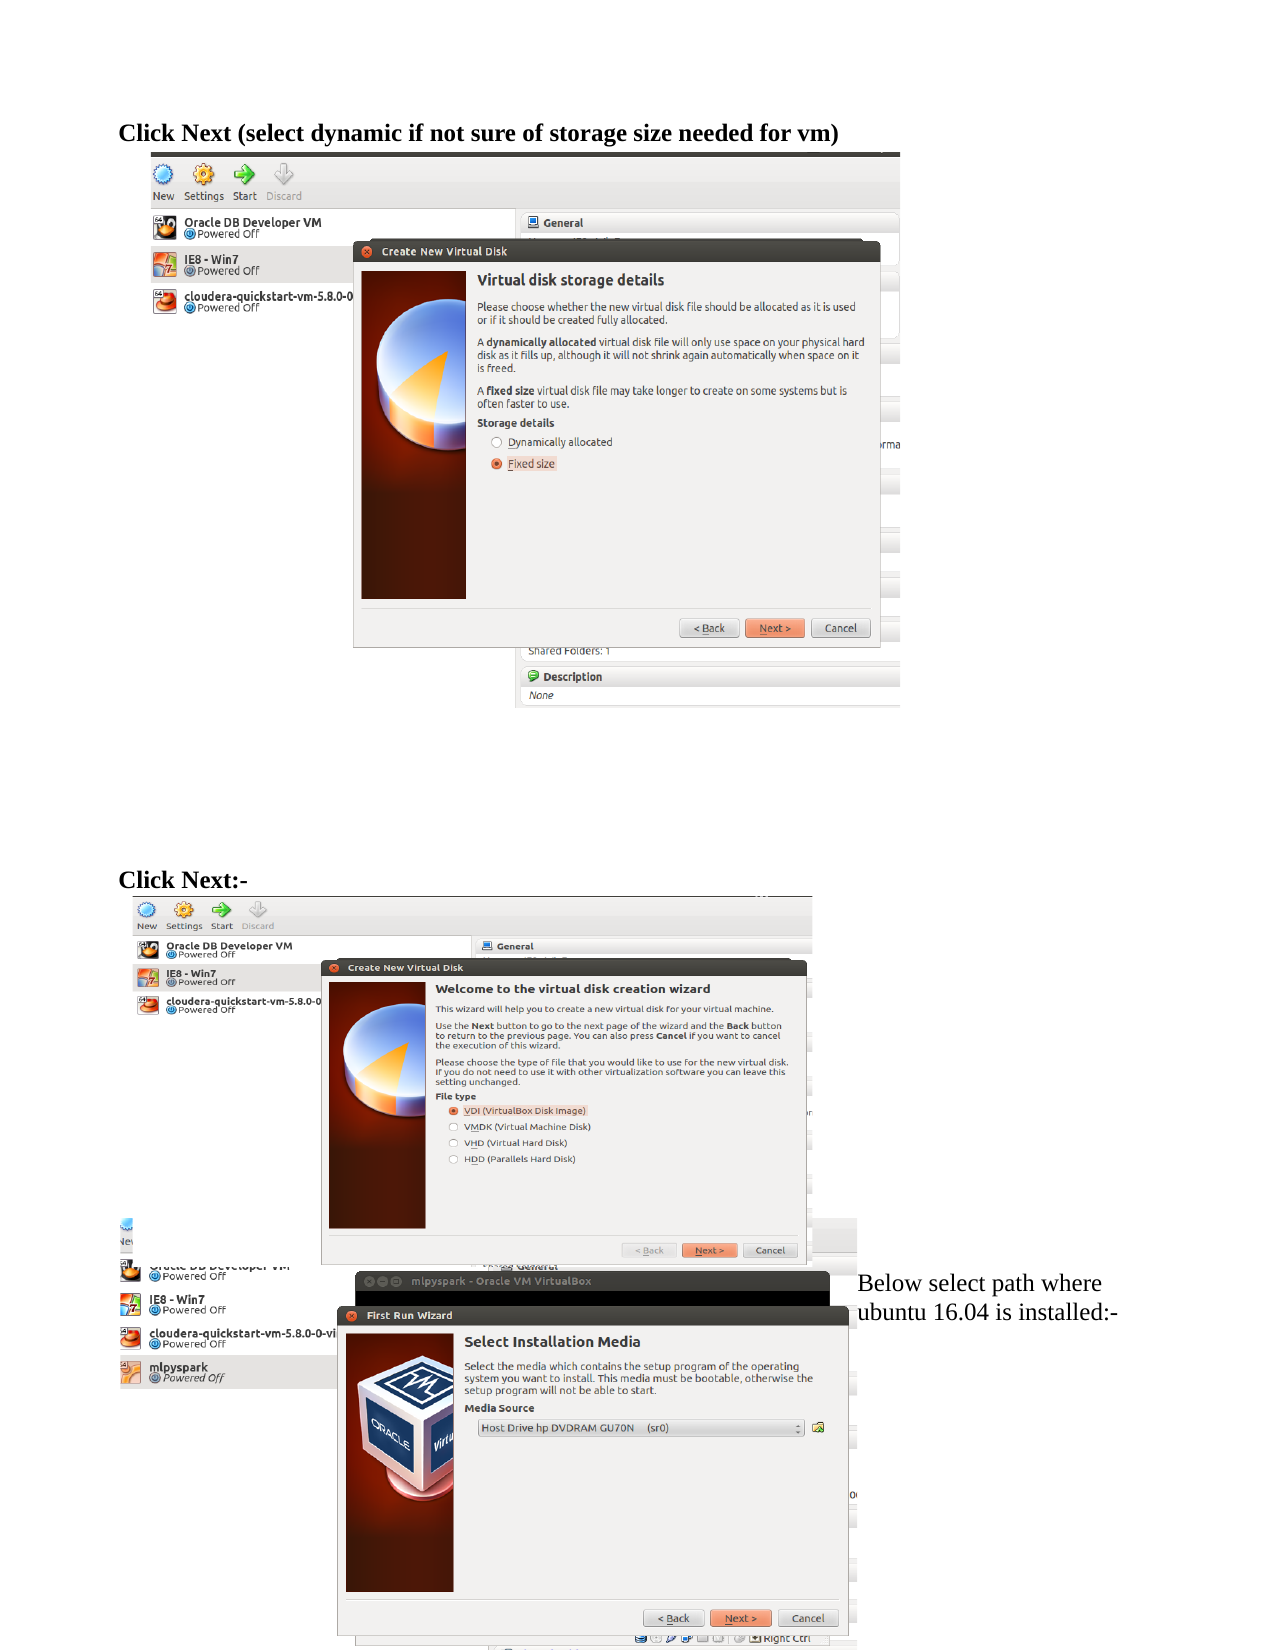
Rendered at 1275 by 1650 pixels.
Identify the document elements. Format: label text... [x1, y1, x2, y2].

text Click Next (select dynamic if not sure of storage size needed for vm) [118, 118, 1157, 147]
text Below select path where ubuntu 16.04 is installed:- [858, 1268, 1157, 1326]
text Click Next:- [118, 866, 1157, 894]
picture [150, 152, 901, 708]
picture [120, 896, 858, 1650]
